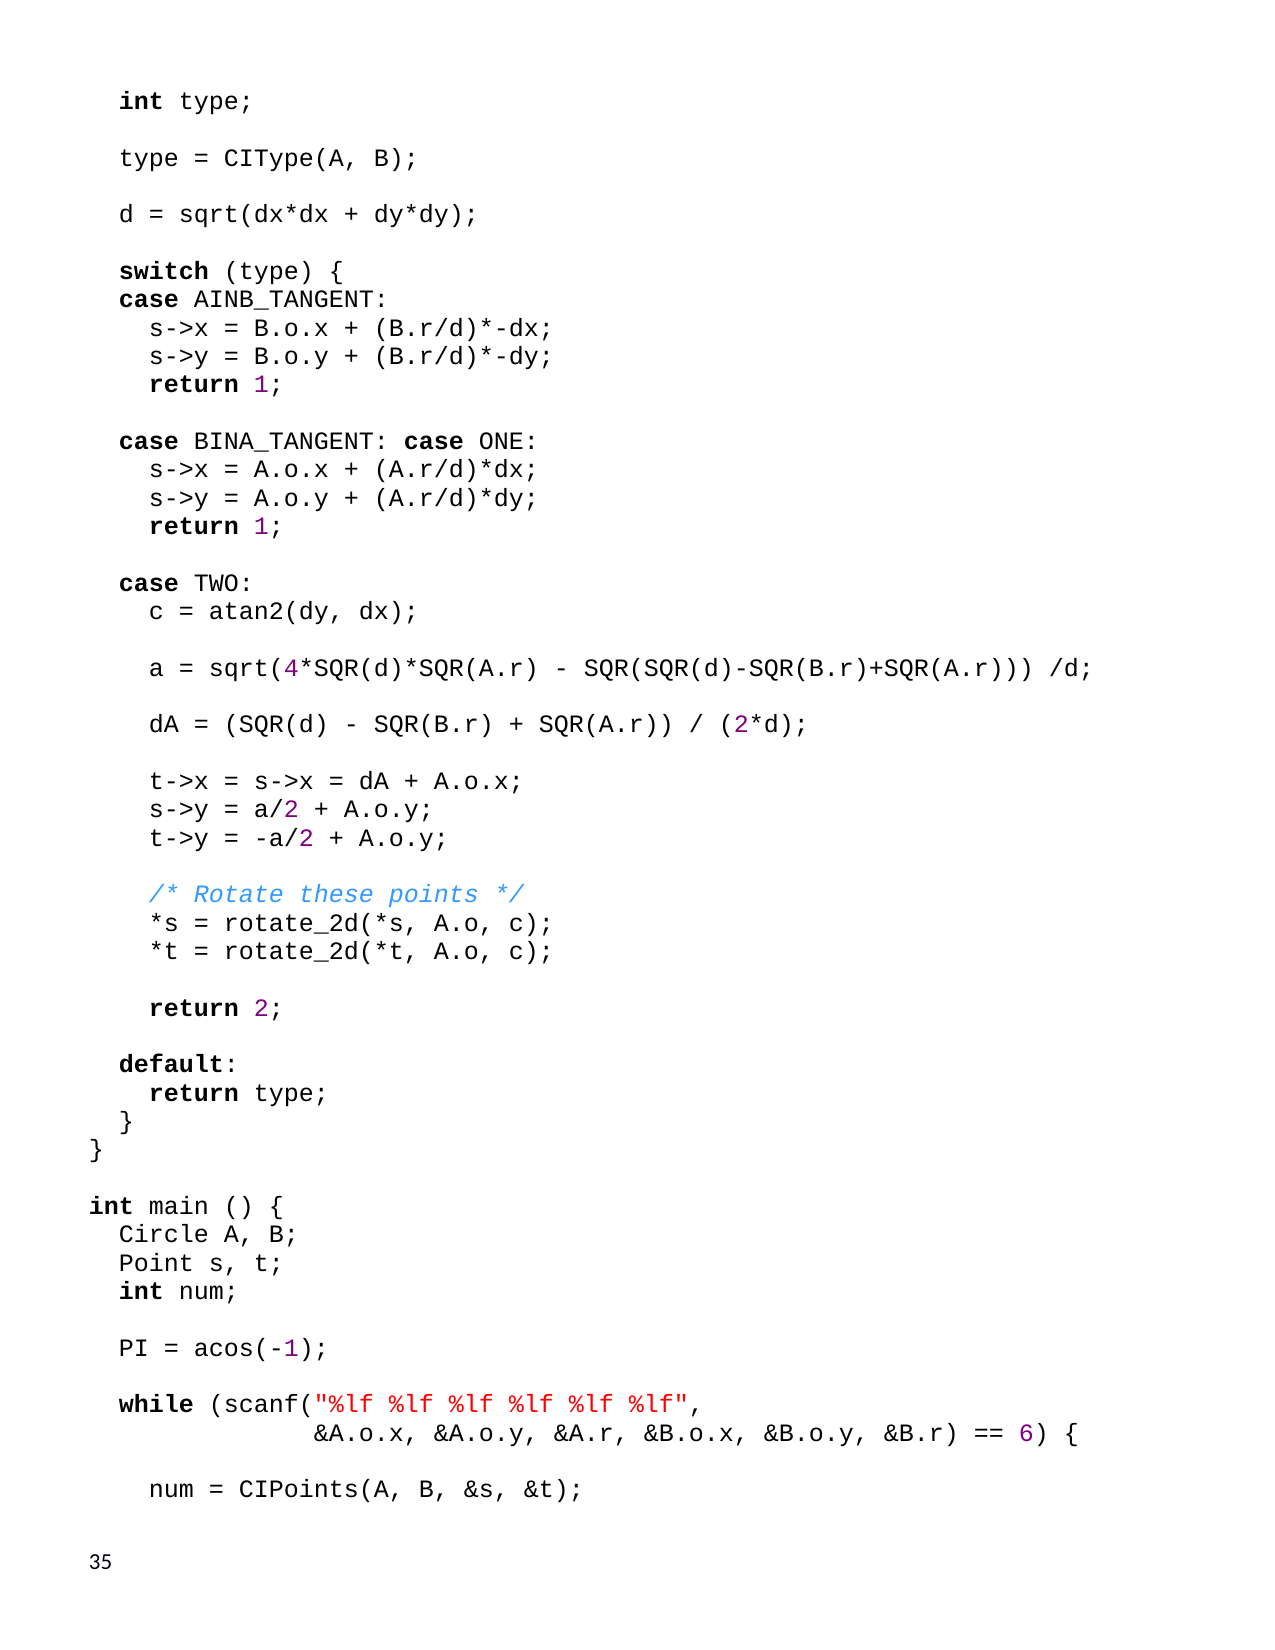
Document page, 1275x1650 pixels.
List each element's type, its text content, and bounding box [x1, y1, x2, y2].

text case TWO: [89, 570, 1186, 599]
text Point s, t; [89, 1250, 1186, 1279]
text int main () { [89, 1194, 1186, 1222]
text dA = (SQR(d) - SQR(B.r) + SQR(A.r)) / (2*d); [89, 712, 1186, 740]
text return type; [89, 1080, 1186, 1109]
text case AINB_TANGENT: [89, 287, 1186, 315]
text Circle A, B; [89, 1222, 1186, 1250]
text PI = acos(-1); [89, 1335, 1186, 1364]
text c = atan2(dy, dx); [89, 599, 1186, 627]
text default: [89, 1052, 1186, 1080]
text return 1; [89, 372, 1186, 400]
text return 2; [89, 995, 1186, 1024]
text switch (type) { [89, 259, 1186, 287]
text return 1; [89, 514, 1186, 542]
text type = CIType(A, B); [89, 145, 1186, 174]
text s->x = A.o.x + (A.r/d)*dx; [89, 457, 1186, 485]
text *s = rotate_2d(*s, A.o, c); [89, 910, 1186, 939]
text } [89, 1109, 1186, 1137]
text d = sqrt(dx*dx + dy*dy); [89, 202, 1186, 230]
text /* Rotate these points */ [89, 882, 1186, 910]
text int type; [89, 89, 1186, 117]
text s->x = B.o.x + (B.r/d)*-dx; [89, 315, 1186, 344]
text s->y = a/2 + A.o.y; [89, 797, 1186, 825]
text t->x = s->x = dA + A.o.x; [89, 769, 1186, 797]
text a = sqrt(4*SQR(d)*SQR(A.r) - SQR(SQR(d)-SQR(B.r)+SQR(A.r))) /d; [89, 655, 1186, 684]
text int num; [89, 1279, 1186, 1307]
text s->y = B.o.y + (B.r/d)*-dy; [89, 344, 1186, 372]
text num = CIPoints(A, B, &s, &t); [89, 1477, 1186, 1505]
text while (scanf("%lf %lf %lf %lf %lf %lf", [89, 1392, 1186, 1420]
text t->y = -a/2 + A.o.y; [89, 825, 1186, 854]
text s->y = A.o.y + (A.r/d)*dy; [89, 485, 1186, 514]
text *t = rotate_2d(*t, A.o, c); [89, 939, 1186, 967]
text &A.o.x, &A.o.y, &A.r, &B.o.x, &B.o.y, &B.r) == 6) { [89, 1420, 1186, 1449]
text } [89, 1137, 1186, 1165]
text case BINA_TANGENT: case ONE: [89, 429, 1186, 457]
